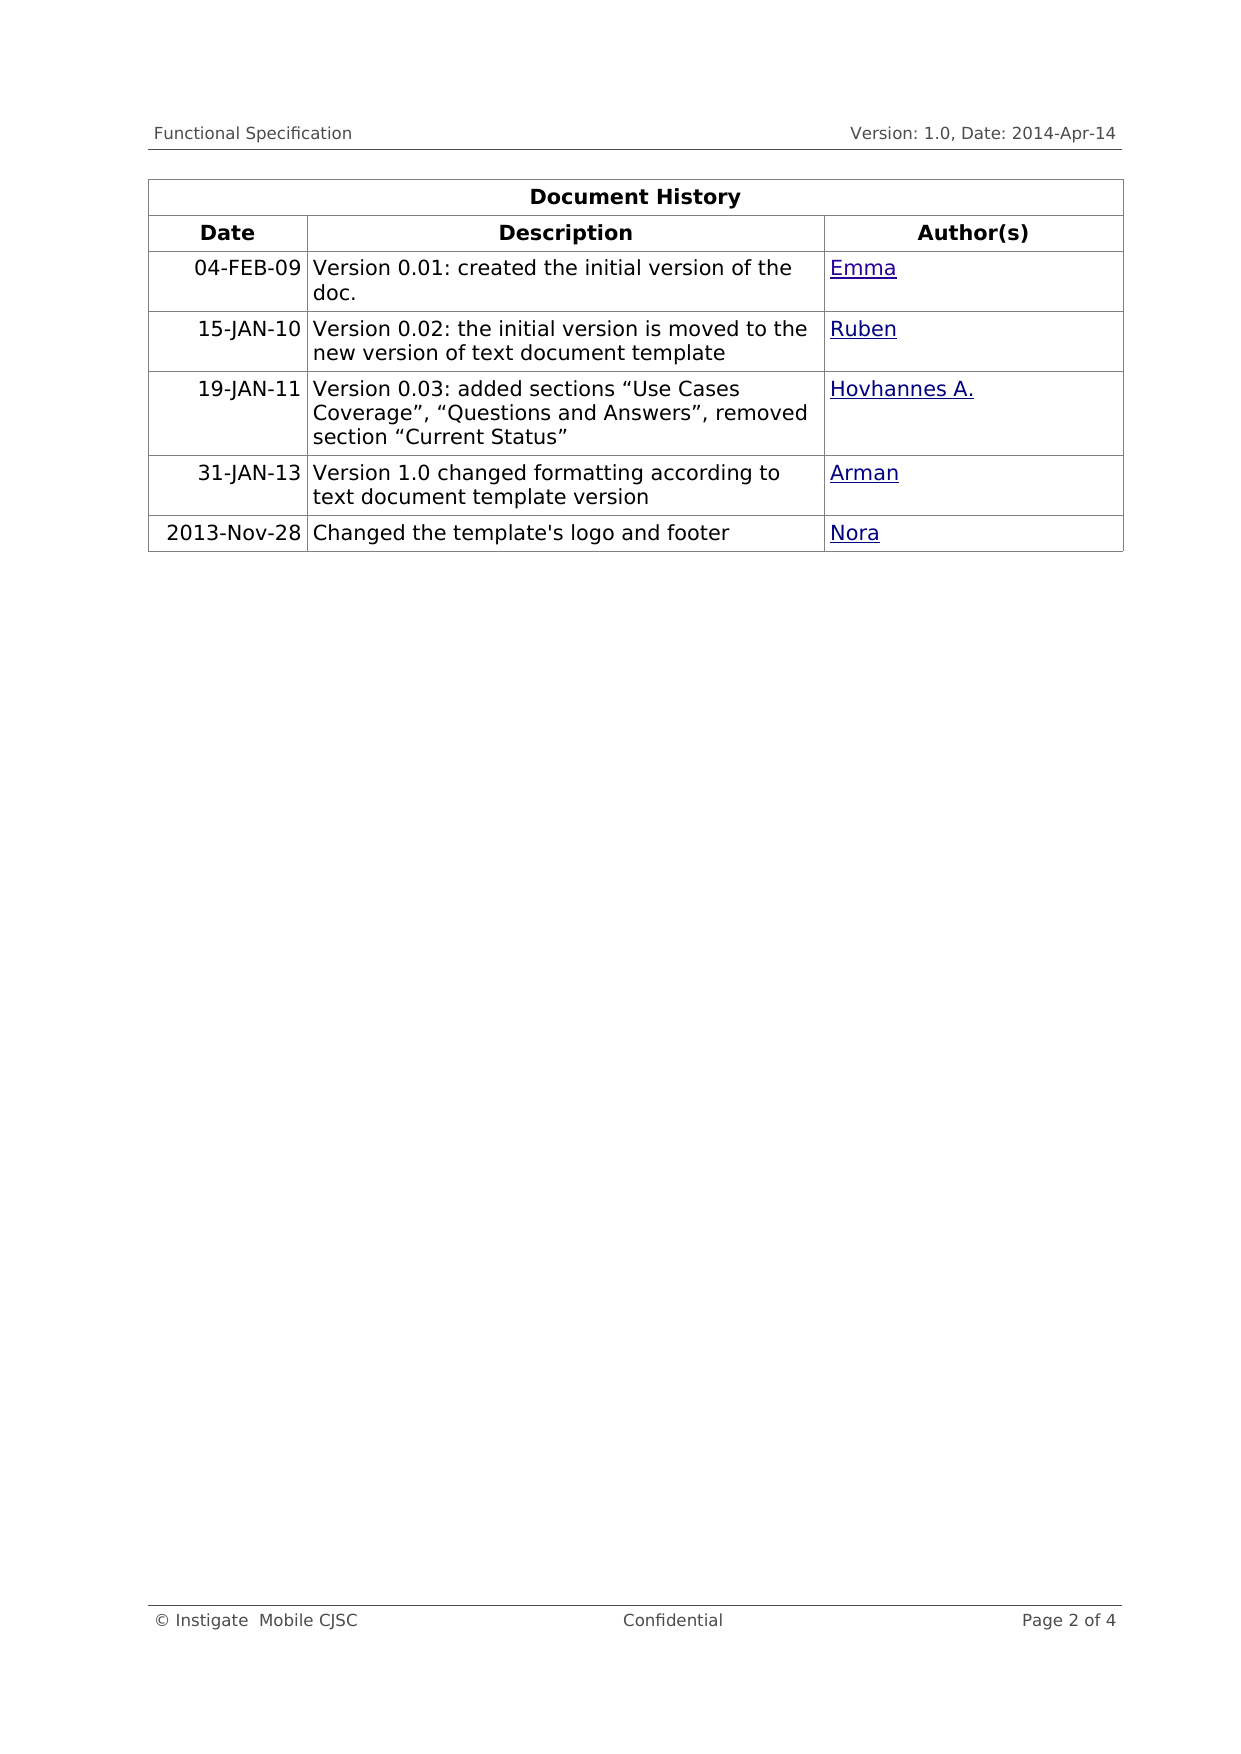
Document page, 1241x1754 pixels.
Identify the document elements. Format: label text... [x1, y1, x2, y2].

table_cell Arman [825, 456, 1123, 515]
table_cell Emma [825, 252, 1123, 311]
table_cell Version 1.0 changed formatting according to text document template version [308, 456, 824, 515]
table_cell 2013-Nov-28 [149, 516, 307, 551]
table_cell Ruben [825, 312, 1123, 371]
table_cell Date [149, 216, 307, 251]
table_cell Hovhannes A. [825, 372, 1123, 455]
table_cell 04-Feb-09 [149, 252, 307, 311]
table_cell 31-Jan-13 [149, 456, 307, 515]
table_cell Changed the template's logo and footer [308, 516, 824, 551]
table_cell Version 0.01: created the initial version of the doc. [308, 252, 824, 311]
table_cell 19-Jan-11 [149, 372, 307, 455]
table_cell Description [308, 216, 824, 251]
table_header Document History [149, 180, 1123, 215]
table_cell 15-Jan-10 [149, 312, 307, 371]
table_cell Version 0.03: added sections “Use Cases Coverage”, “Questions and Answers”, removed section “Current Status” [308, 372, 824, 455]
table_cell Author(s) [825, 216, 1123, 251]
table_cell Version 0.02: the initial version is moved to the new version of text document template [308, 312, 824, 371]
table_cell Nora [825, 516, 1123, 551]
